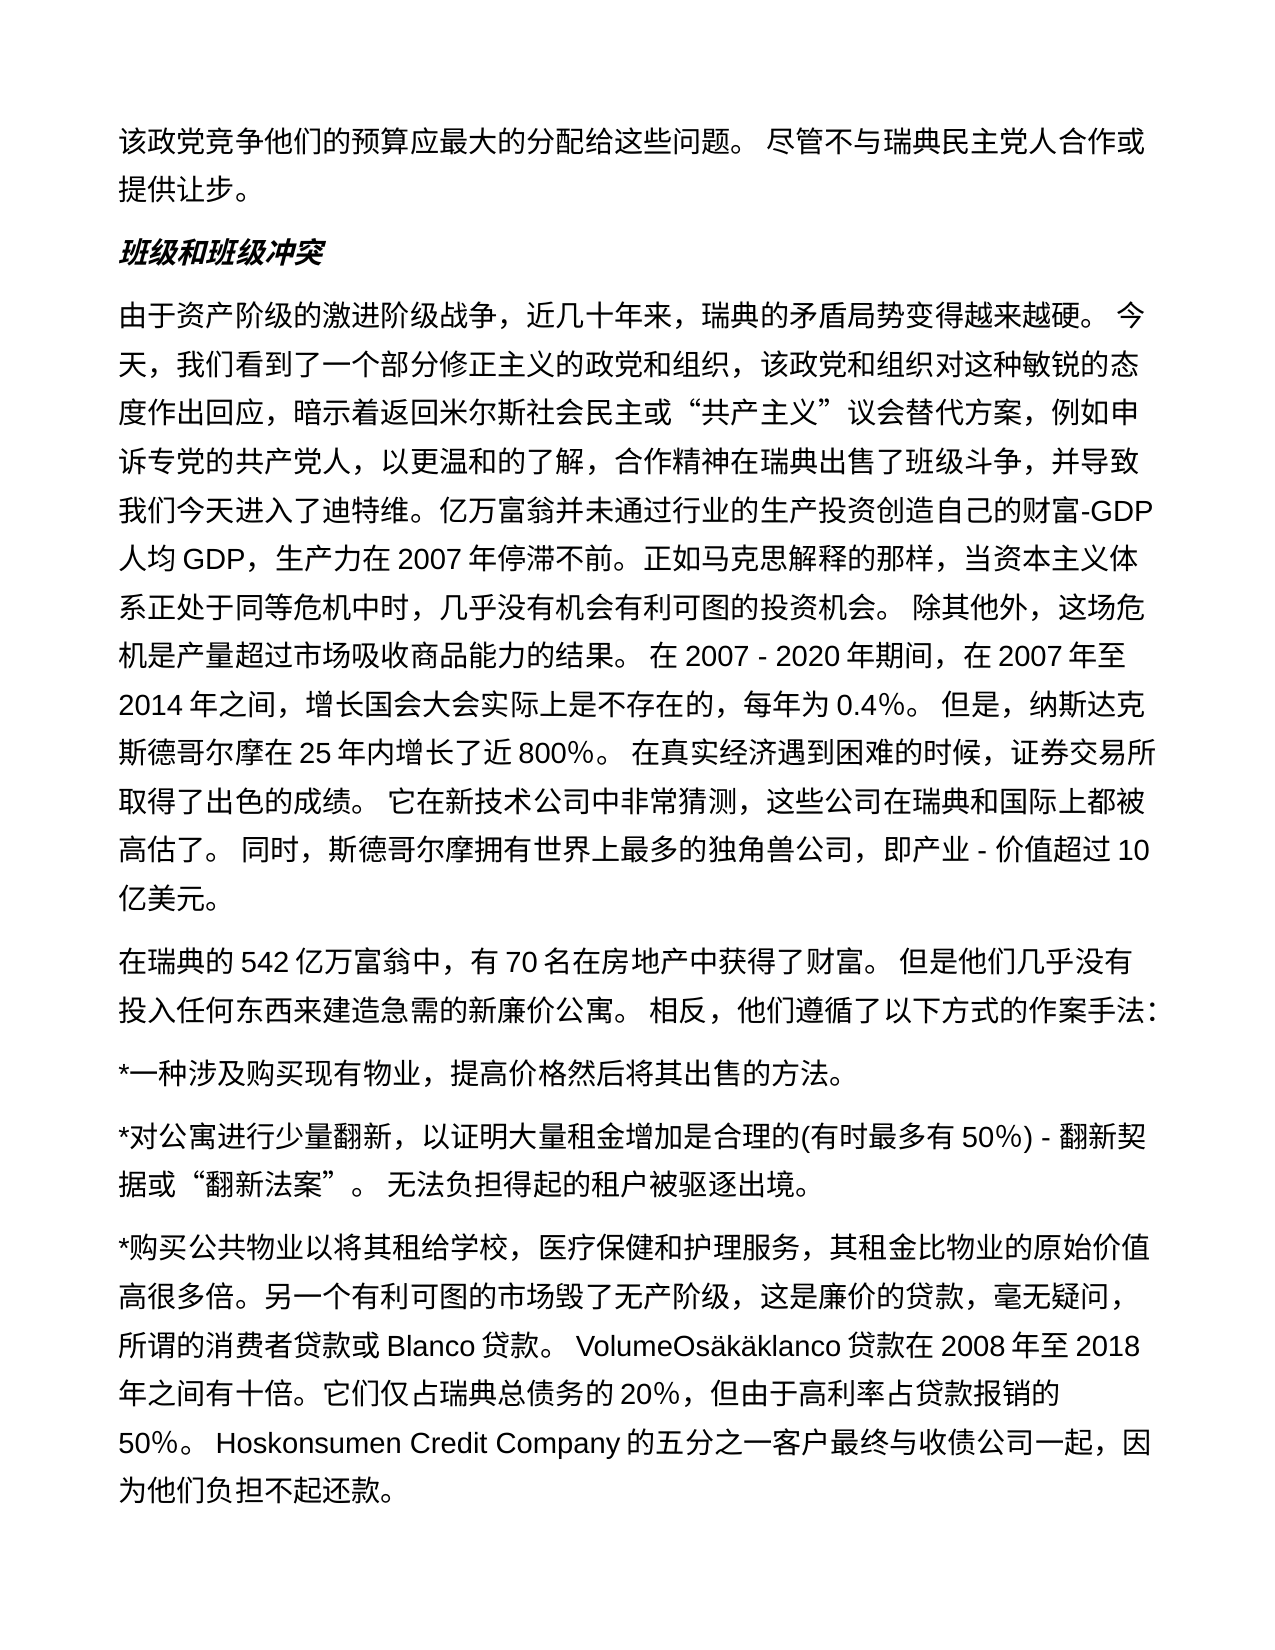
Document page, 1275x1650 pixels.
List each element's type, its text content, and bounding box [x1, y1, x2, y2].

text *对公寓进行少量翻新，以证明大量租金增加是合理的(有时最多有50％) - 翻新契据或“翻新法案”。 无法负担得起的租户被驱逐出境。 [118, 1113, 1157, 1204]
text 在瑞典的542亿万富翁中，有70名在房地产中获得了财富。 但是他们几乎没有投入任何东西来建造急需的新廉价公寓。 相反，他们遵循了以下方式的作案手法： [118, 938, 1157, 1029]
text *一种涉及购买现有物业，提高价格然后将其出售的方法。 [118, 1050, 1157, 1092]
text 由于资产阶级的激进阶级战争，近几十年来，瑞典的矛盾局势变得越来越硬。 今天，我们看到了一个部分修正主义的政党和组织，该政党和组织对这种敏锐的态度作出回应，暗示着返回米尔斯社会民主或“共产主义”议会替代方案，例如申诉专党的共产党人，以更温和的了解，合作精神在瑞典出售了班级斗争，并导致我们今天进入了迪特维。亿万富翁并未通过行业的生产投资创造自己的财富-GDP人均GDP，生产力在2007年停滞不前。正如马克思解释的那样，当资本主义体系正处于同等危机中时，几乎没有机会有利可图的投资机会。 除其他外，这场危机是产量超过市场吸收商品能力的结果。 在2007 - 2020年期间，在2007年至2014年之间，增长国会大会实际上是不存在的，每年为0.4％。 但是，纳斯达克斯德哥尔摩在25年内增长了近800％。 在真实经济遇到困难的时候，证券交易所取得了出色的成绩。 它在新技术公司中非常猜测，这些公司在瑞典和国际上都被高估了。 同时，斯德哥尔摩拥有世界上最多的独角兽公司，即产业 - 价值超过10亿美元。 [118, 293, 1157, 918]
text 班级和班级冲突 [118, 230, 1157, 272]
text *购买公共物业以将其租给学校，医疗保健和护理服务，其租金比物业的原始价值高很多倍。另一个有利可图的市场毁了无产阶级，这是廉价的贷款，毫无疑问，所谓的消费者贷款或Blanco贷款。 VolumeOsäkäklanco贷款在2008年至2018年之间有十倍。它们仅占瑞典总债务的20％，但由于高利率占贷款报销的50％。 Hoskonsumen Credit Company的五分之一客户最终与收债公司一起，因为他们负担不起还款。 [118, 1225, 1157, 1510]
text 今天，2023年，情况看起来既相同又与2014年的KFRDUSS不同，同样在某种意义上，除了KF之外，仍然没有任何革命方或组织，而社会主义革命作为目标。 如果有的话，审计党与开放资产阶级之间的区别已经消失了。 资产阶级政党在过去的十年中变得越来越公开，在警察，军事和移民问题中最清楚地说明了这一点，该政党竞争他们的预算应最大的分配给这些问题。 尽管不与瑞典民主党人合作或提供让步。 [118, 118, 1157, 209]
